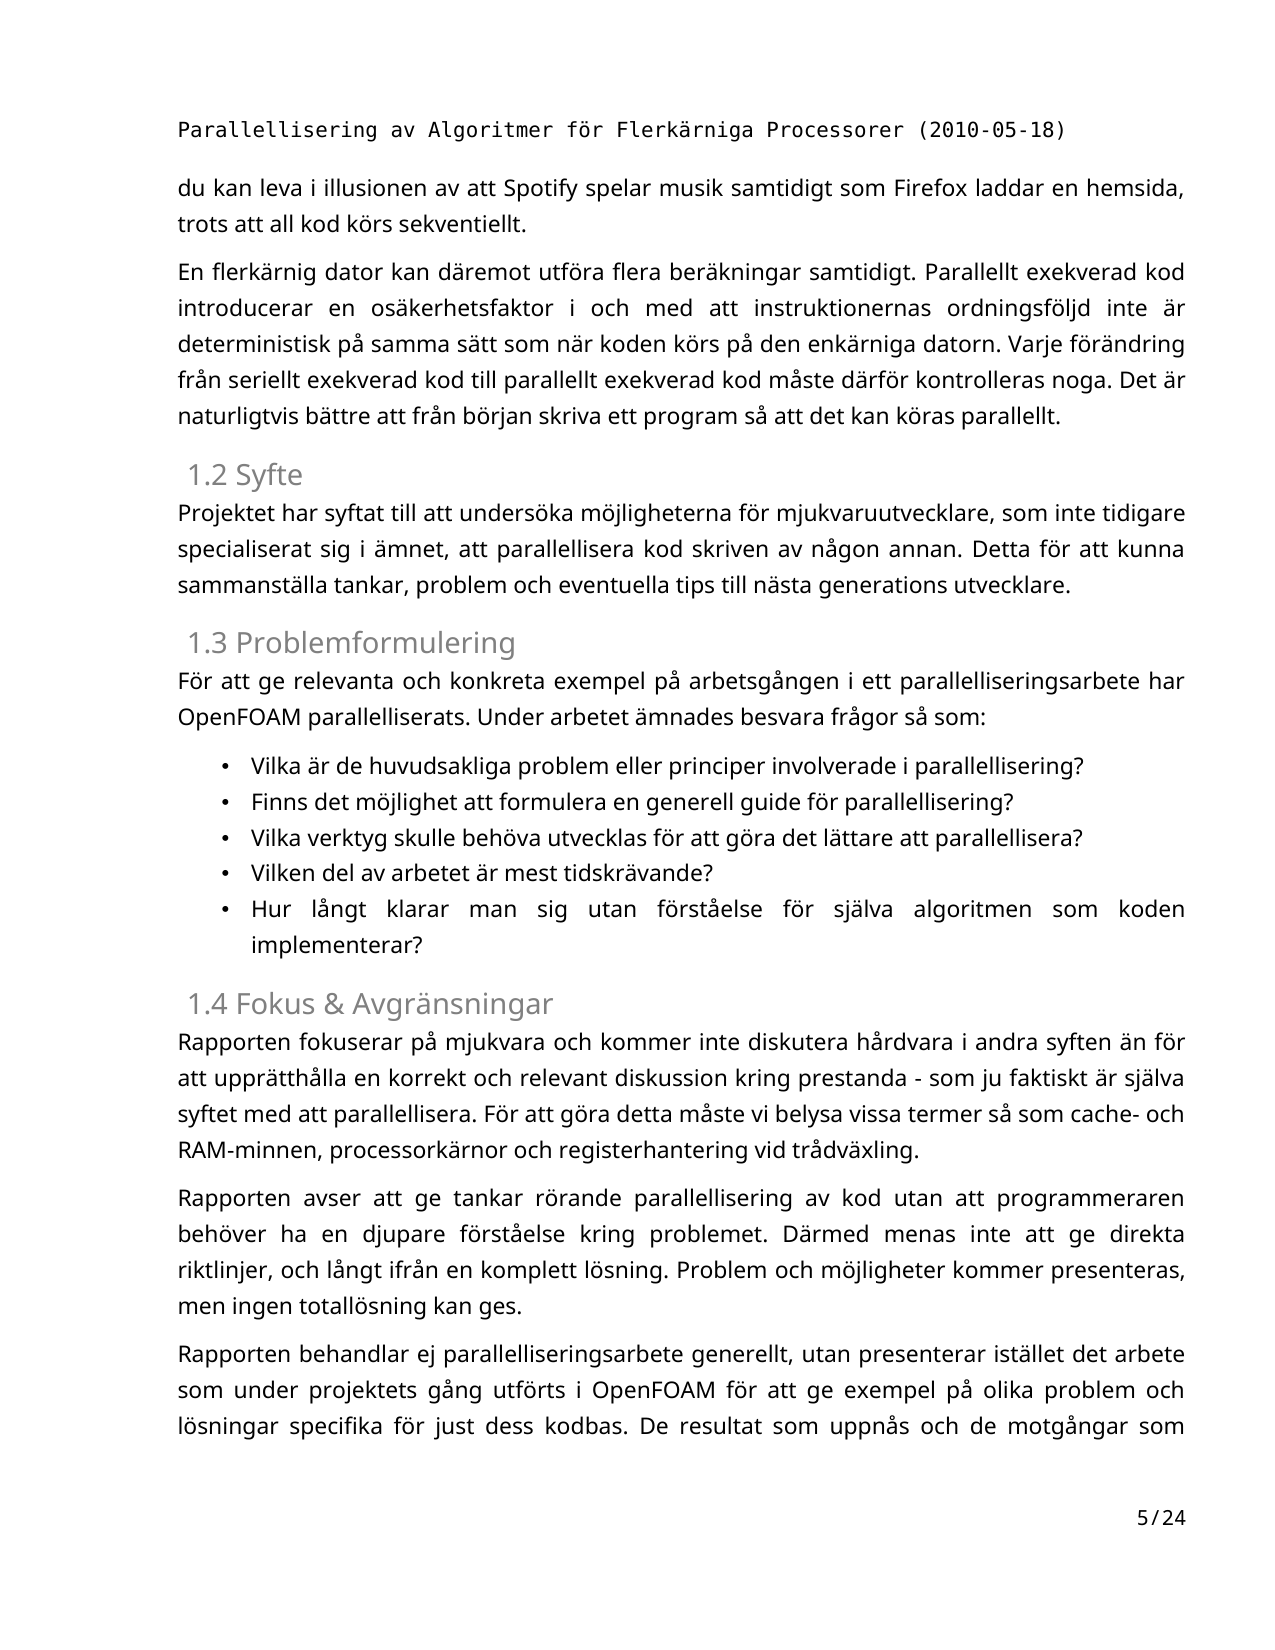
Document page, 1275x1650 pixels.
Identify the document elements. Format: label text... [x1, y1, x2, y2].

text En vanlig enkärnig dator kan bara utföra en beräkning i taget, men genom att den arbetar så fort kan den rotera olika uppgifter så att den verkar arbeta med dem parallellt. Detta gör att du kan leva i illusionen av att Spotify spelar musik samtidigt som Firefox laddar en hemsida, trots att all kod körs sekventiellt. [177, 203, 1186, 239]
list Vilka är de huvudsakliga problem eller principer involverade i parallellisering? [221, 749, 1186, 781]
subtitle 1.4 Fokus & Avgränsningar [554, 983, 1177, 1023]
list Vilka verktyg skulle behöva utvecklas för att göra det lättare att parallellisera? [1089, 821, 1186, 853]
subtitle 1.2 Syfte [303, 454, 1177, 494]
list Finns det möjlighet att formulera en generell guide för parallellisering? [1020, 786, 1186, 817]
list Vilken del av arbetet är mest tidskrävande? [221, 857, 1186, 889]
list Hur långt klarar man sig utan förståelse för själva algoritmen som koden implementerar? [221, 893, 1186, 961]
text Rapporten fokuserar på mjukvara och kommer inte diskutera hårdvara i andra syften än för att upprätthålla en korrekt och relevant diskussion kring prestanda - som ju faktiskt är själva syftet med att parallellisera. För att göra detta måste vi belysa vissa termer så som cache- och RAM-minnen, processorkärnor och registerhantering vid trådväxling. [177, 1129, 1186, 1165]
text Projektet har syftat till att undersöka möjligheterna för mjukvaruutvecklare, som inte tidigare specialiserat sig i ämnet, att parallellisera kod skriven av någon annan. Detta för att kunna sammanställa tankar, problem och eventuella tips till nästa generations utvecklare. [177, 564, 1186, 600]
text En flerkärnig dator kan däremot utföra flera beräkningar samtidigt. Parallellt exekverad kod introducerar en osäkerhetsfaktor i och med att instruktionernas ordningsföljd inte är deterministisk på samma sätt som när koden körs på den enkärniga datorn. Varje förändring från seriellt exekverad kod till parallellt exekverad kod måste därför kontrolleras noga. Det är naturligtvis bättre att från början skriva ett program så att det kan köras parallellt. [177, 395, 1186, 431]
subtitle 1.3 Problemformulering [187, 622, 1177, 662]
text Rapporten avser att ge tankar rörande parallellisering av kod utan att programmeraren behöver ha en djupare förståelse kring problemet. Därmed menas inte att ge direkta riktlinjer, och långt ifrån en komplett lösning. Problem och möjligheter kommer presenteras, men ingen totallösning kan ges. [177, 1285, 1186, 1321]
text För att ge relevanta och konkreta exempel på arbetsgången i ett parallelliseringsarbete har OpenFOAM parallelliserats. Under arbetet ämnades besvara frågor så som: [177, 696, 1186, 732]
